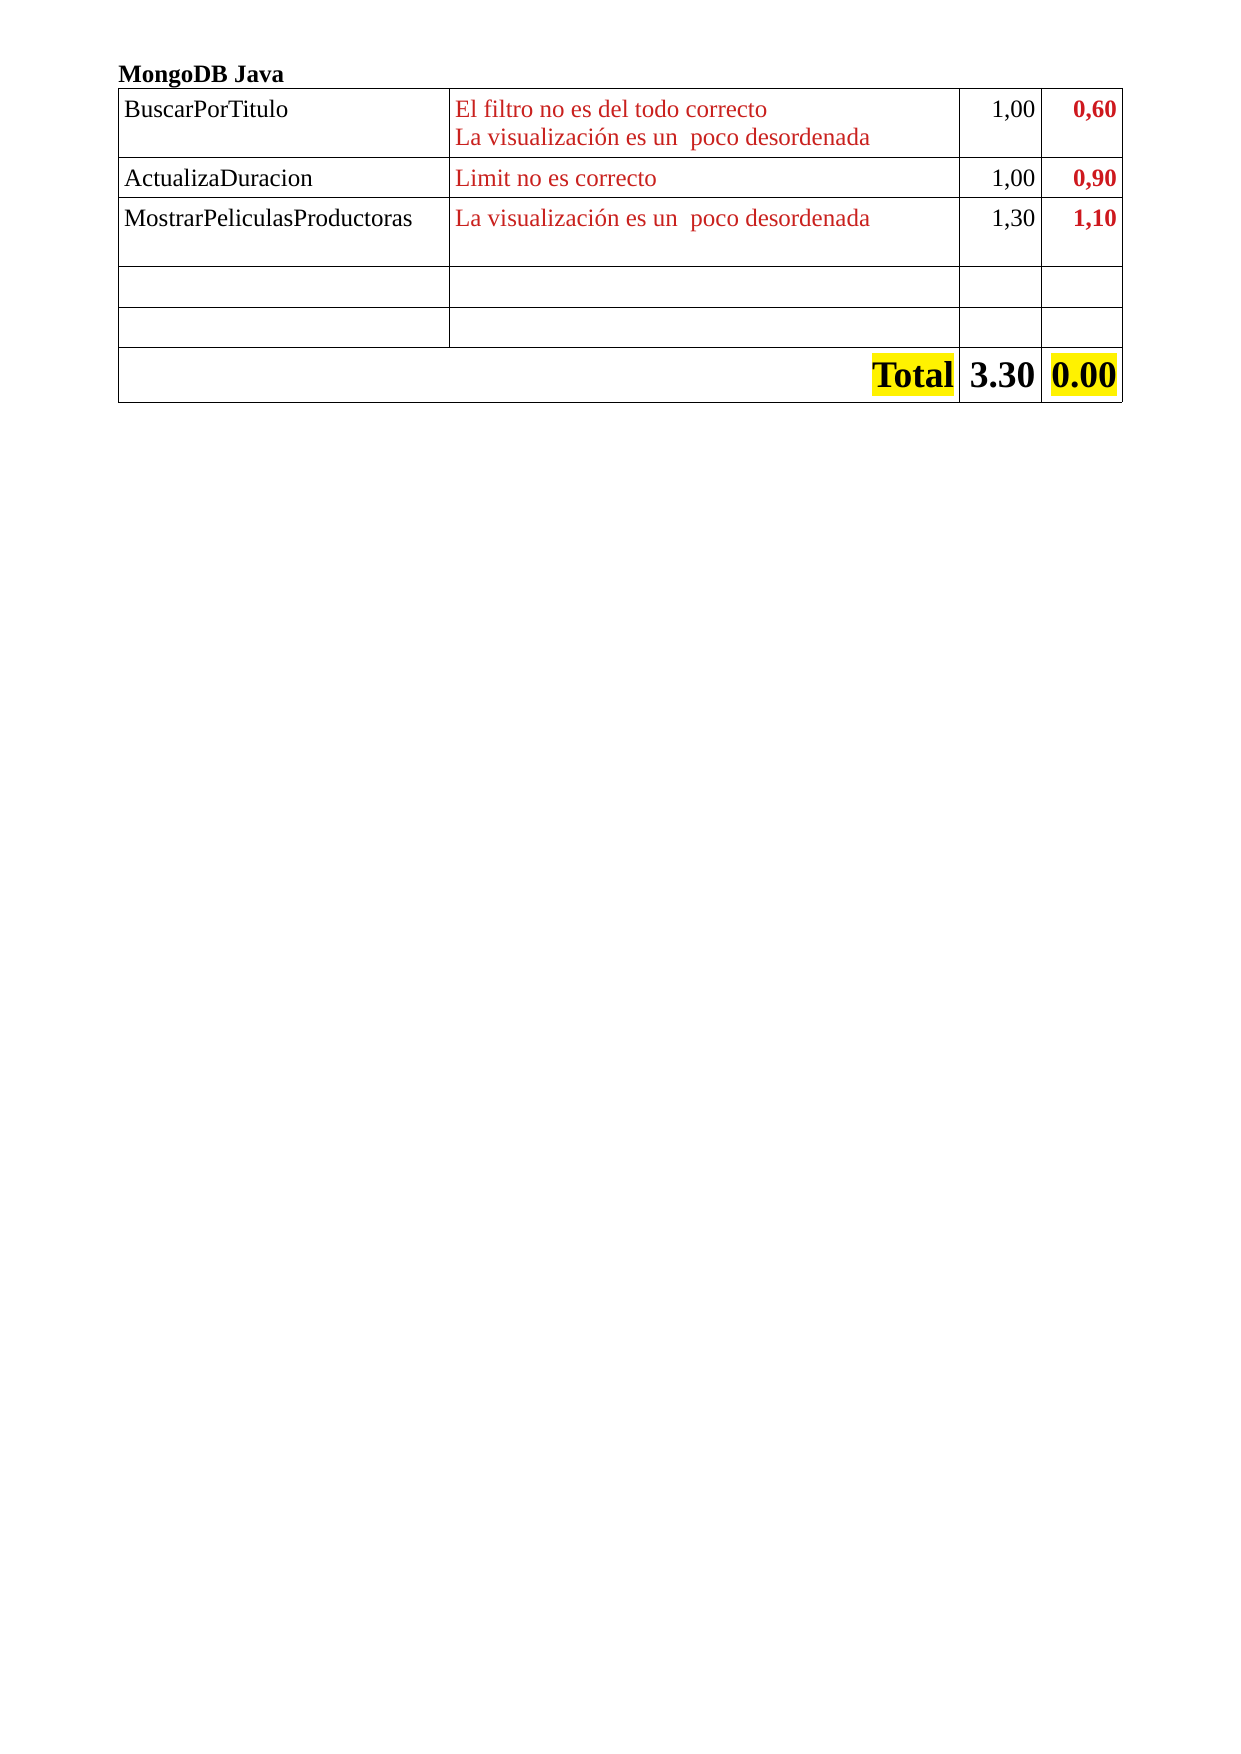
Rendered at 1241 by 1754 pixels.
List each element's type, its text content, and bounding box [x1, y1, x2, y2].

table_cell 0,90 [1042, 158, 1122, 197]
table_header El filtro no es del todo correcto La visualización es un poco desordenada [450, 89, 959, 157]
table_cell [119, 267, 449, 307]
table_cell [1042, 308, 1122, 347]
table_cell [450, 267, 959, 307]
table_cell ActualizaDuracion [119, 158, 449, 197]
table_cell Total [119, 348, 959, 402]
table_header 0,60 [1042, 89, 1122, 157]
table_cell [1042, 267, 1122, 307]
table_cell [960, 308, 1041, 347]
table_cell [450, 308, 959, 347]
text MongoDB Java [118, 59, 1122, 88]
table_cell Limit no es correcto [450, 158, 959, 197]
table_cell [960, 267, 1041, 307]
table_cell 3.30 [960, 348, 1041, 402]
table_cell La visualización es un poco desordenada [450, 198, 959, 266]
table_cell 1,00 [960, 158, 1041, 197]
table_cell MostrarPeliculasProductoras [119, 198, 449, 266]
table_header 1,00 [960, 89, 1041, 157]
table_cell 1,30 [960, 198, 1041, 266]
table_cell 1,10 [1042, 198, 1122, 266]
table_cell [119, 308, 449, 347]
table_cell 2.60 [1042, 348, 1122, 402]
table_header BuscarPorTitulo [119, 89, 449, 157]
